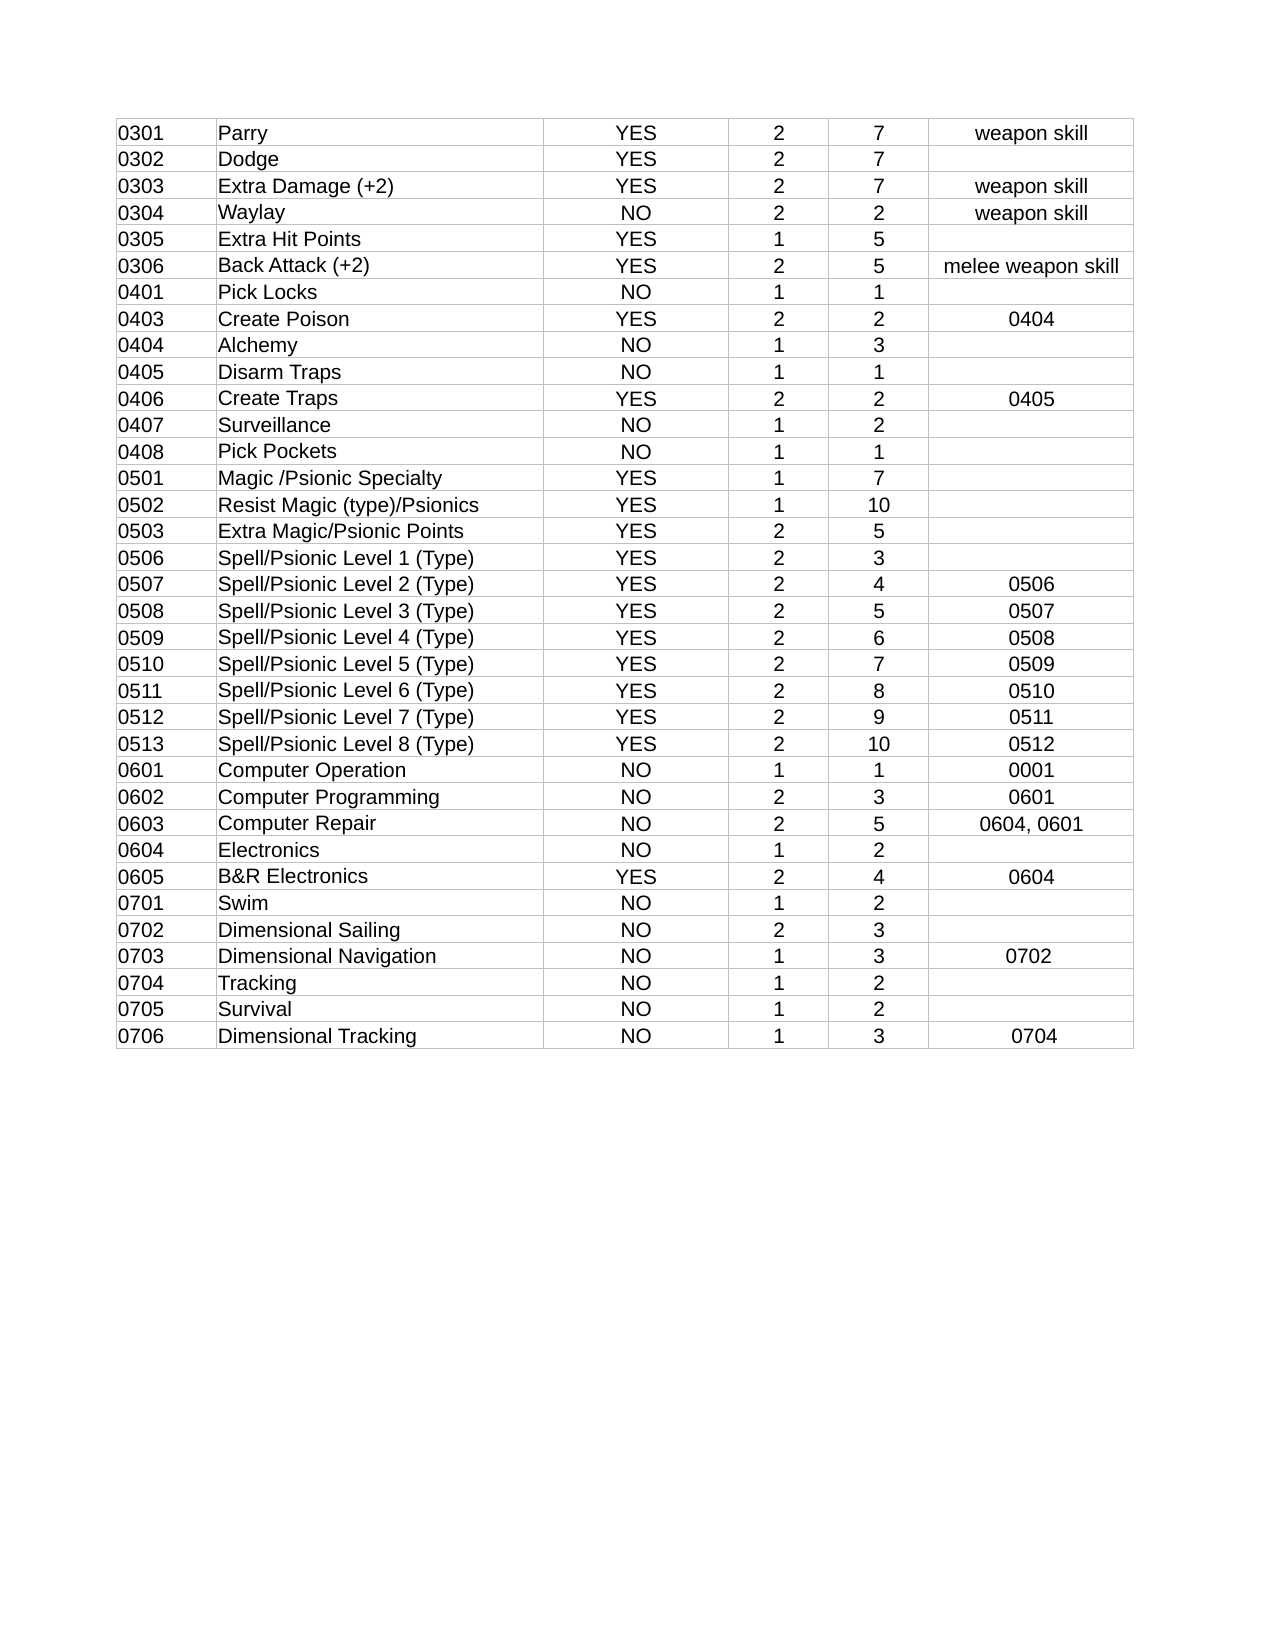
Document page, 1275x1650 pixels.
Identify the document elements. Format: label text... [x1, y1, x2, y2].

table_cell 3 [829, 783, 928, 809]
table_cell 0605 [117, 863, 216, 888]
table_cell Dodge [217, 146, 543, 171]
table_cell 0406 [117, 385, 216, 410]
table_cell 0301 [117, 119, 216, 145]
table_cell YES [544, 650, 728, 676]
table_cell Pick Pockets [217, 438, 543, 463]
table_cell 0702 [117, 916, 216, 942]
table_cell 0508 [117, 597, 216, 623]
table_cell 9 [829, 704, 928, 729]
table_cell Surveillance [217, 411, 543, 437]
table_cell 1 [729, 491, 828, 517]
table_cell NO [544, 199, 728, 224]
table_cell 0603 [117, 810, 216, 835]
table_cell 1 [729, 836, 828, 862]
table_cell [929, 146, 1133, 171]
table_cell YES [544, 225, 728, 251]
table_cell 0706 [117, 1022, 216, 1048]
table_cell Tracking [217, 969, 543, 995]
table_cell [929, 916, 1133, 942]
table_cell 0506 [117, 544, 216, 570]
table_cell 2 [729, 677, 828, 702]
table_cell Create Poison [217, 305, 543, 331]
table_cell 0704 [117, 969, 216, 995]
table_cell Pick Locks [217, 279, 543, 304]
table_cell Create Traps [217, 385, 543, 410]
table_cell 2 [829, 890, 928, 915]
table_cell 0703 [117, 943, 216, 968]
table_cell 2 [729, 704, 828, 729]
table_cell 10 [829, 491, 928, 517]
table_cell weapon skill [929, 172, 1133, 198]
table_cell Spell/Psionic Level 4 (Type) [217, 624, 543, 649]
table_cell 0509 [117, 624, 216, 649]
table_cell 1 [729, 438, 828, 463]
table_cell NO [544, 783, 728, 809]
table_cell NO [544, 916, 728, 942]
table_cell Swim [217, 890, 543, 915]
table_cell 2 [729, 810, 828, 835]
table_cell [929, 544, 1133, 570]
table_cell YES [544, 624, 728, 649]
table_cell [929, 996, 1133, 1021]
table_cell 1 [729, 890, 828, 915]
table_cell 1 [729, 332, 828, 357]
table_cell 0407 [117, 411, 216, 437]
table_cell 7 [829, 146, 928, 171]
table_cell 2 [729, 385, 828, 410]
table_cell 1 [729, 969, 828, 995]
table_cell [929, 969, 1133, 995]
table_cell Spell/Psionic Level 1 (Type) [217, 544, 543, 570]
table_cell 1 [729, 465, 828, 490]
table_cell 2 [729, 305, 828, 331]
table_cell B&R Electronics [217, 863, 543, 888]
table_cell [929, 411, 1133, 437]
table_cell 0702 [929, 943, 1133, 968]
table_cell Dimensional Navigation [217, 943, 543, 968]
table_cell 1 [729, 279, 828, 304]
table_cell Spell/Psionic Level 3 (Type) [217, 597, 543, 623]
table_cell 0512 [929, 730, 1133, 756]
table_cell 7 [829, 172, 928, 198]
table_cell 2 [729, 252, 828, 277]
table_cell 2 [829, 199, 928, 224]
table_cell Spell/Psionic Level 2 (Type) [217, 571, 543, 596]
table_cell NO [544, 438, 728, 463]
table_cell NO [544, 836, 728, 862]
table_cell NO [544, 890, 728, 915]
table_cell 0510 [117, 650, 216, 676]
table_cell Parry [217, 119, 543, 145]
table_cell 0604 [117, 836, 216, 862]
table_cell 0408 [117, 438, 216, 463]
table_cell 3 [829, 916, 928, 942]
table_cell 0302 [117, 146, 216, 171]
table_cell 0511 [117, 677, 216, 702]
table_cell NO [544, 969, 728, 995]
table_cell YES [544, 385, 728, 410]
table_cell 1 [829, 358, 928, 384]
table_cell [929, 836, 1133, 862]
table_cell NO [544, 943, 728, 968]
table_cell 0604, 0601 [929, 810, 1133, 835]
table_cell 0303 [117, 172, 216, 198]
table_cell 2 [729, 650, 828, 676]
table_cell 1 [829, 757, 928, 782]
table_cell 2 [729, 544, 828, 570]
table_cell NO [544, 332, 728, 357]
table_cell [929, 358, 1133, 384]
table_cell [929, 279, 1133, 304]
table_cell 0405 [117, 358, 216, 384]
table_cell YES [544, 172, 728, 198]
table_cell Alchemy [217, 332, 543, 357]
table_cell Electronics [217, 836, 543, 862]
table_cell Disarm Traps [217, 358, 543, 384]
table_cell 5 [829, 597, 928, 623]
table_cell 6 [829, 624, 928, 649]
table_cell 2 [729, 199, 828, 224]
table_cell 0001 [929, 757, 1133, 782]
table_cell YES [544, 571, 728, 596]
table_cell YES [544, 119, 728, 145]
table_cell 0511 [929, 704, 1133, 729]
table_cell 0404 [117, 332, 216, 357]
table_cell 10 [829, 730, 928, 756]
table_cell 0305 [117, 225, 216, 251]
table_cell 0513 [117, 730, 216, 756]
table_cell Waylay [217, 199, 543, 224]
table_cell 2 [829, 411, 928, 437]
table_cell 0507 [117, 571, 216, 596]
table_cell 2 [729, 783, 828, 809]
table_cell 0507 [929, 597, 1133, 623]
table_cell 2 [729, 730, 828, 756]
table_cell 0701 [117, 890, 216, 915]
table_cell 0601 [929, 783, 1133, 809]
table_cell 1 [829, 438, 928, 463]
table_cell YES [544, 465, 728, 490]
table_cell [929, 465, 1133, 490]
table_cell 2 [729, 597, 828, 623]
table_cell 7 [829, 465, 928, 490]
table_cell Dimensional Sailing [217, 916, 543, 942]
table_cell 0501 [117, 465, 216, 490]
table_cell 0401 [117, 279, 216, 304]
table_cell 2 [729, 863, 828, 888]
table_cell Spell/Psionic Level 8 (Type) [217, 730, 543, 756]
table_cell Extra Damage (+2) [217, 172, 543, 198]
table_cell 2 [829, 969, 928, 995]
table_cell 7 [829, 650, 928, 676]
table_cell 0306 [117, 252, 216, 277]
table_cell 0508 [929, 624, 1133, 649]
table_cell 0502 [117, 491, 216, 517]
table_cell YES [544, 730, 728, 756]
table_cell 2 [729, 916, 828, 942]
table_cell [929, 438, 1133, 463]
table_cell 0506 [929, 571, 1133, 596]
table_cell NO [544, 279, 728, 304]
table_cell YES [544, 305, 728, 331]
table_cell YES [544, 252, 728, 277]
table_cell YES [544, 597, 728, 623]
table_cell NO [544, 358, 728, 384]
table_cell [929, 332, 1133, 357]
table_cell YES [544, 544, 728, 570]
table_cell 5 [829, 252, 928, 277]
table_cell 4 [829, 863, 928, 888]
table_cell 3 [829, 332, 928, 357]
table_cell NO [544, 996, 728, 1021]
table_cell Computer Repair [217, 810, 543, 835]
table_cell YES [544, 863, 728, 888]
table_cell NO [544, 411, 728, 437]
table_cell melee weapon skill [929, 252, 1133, 277]
table_cell Spell/Psionic Level 5 (Type) [217, 650, 543, 676]
table_cell Back Attack (+2) [217, 252, 543, 277]
table_cell 2 [729, 119, 828, 145]
table_cell 0602 [117, 783, 216, 809]
table_cell 5 [829, 810, 928, 835]
table_cell 1 [729, 225, 828, 251]
table_cell 0512 [117, 704, 216, 729]
table_cell Survival [217, 996, 543, 1021]
table_cell Extra Magic/Psionic Points [217, 518, 543, 543]
table_cell [929, 518, 1133, 543]
table_cell Resist Magic (type)/Psionics [217, 491, 543, 517]
table_cell YES [544, 146, 728, 171]
table_cell weapon skill [929, 119, 1133, 145]
table_cell 2 [729, 518, 828, 543]
table_cell 1 [829, 279, 928, 304]
table_cell Spell/Psionic Level 7 (Type) [217, 704, 543, 729]
table_cell 1 [729, 358, 828, 384]
table_cell 1 [729, 757, 828, 782]
table_cell Dimensional Tracking [217, 1022, 543, 1048]
table_cell [929, 225, 1133, 251]
table_cell Magic /Psionic Specialty [217, 465, 543, 490]
table_cell 3 [829, 943, 928, 968]
table_cell 7 [829, 119, 928, 145]
table_cell YES [544, 704, 728, 729]
table_cell 0705 [117, 996, 216, 1021]
table_cell 0509 [929, 650, 1133, 676]
table_cell 1 [729, 996, 828, 1021]
table_cell YES [544, 677, 728, 702]
table_cell 2 [729, 571, 828, 596]
table_cell 0704 [929, 1022, 1133, 1048]
table_cell 8 [829, 677, 928, 702]
table_cell 1 [729, 943, 828, 968]
table_cell [929, 890, 1133, 915]
table_cell 2 [829, 996, 928, 1021]
table_cell 2 [729, 146, 828, 171]
table_cell 0510 [929, 677, 1133, 702]
table_cell Extra Hit Points [217, 225, 543, 251]
table_cell 0405 [929, 385, 1133, 410]
table_cell 2 [829, 836, 928, 862]
table_cell 0404 [929, 305, 1133, 331]
table_cell 1 [729, 1022, 828, 1048]
table_cell 4 [829, 571, 928, 596]
table_cell 2 [829, 385, 928, 410]
table_cell 2 [729, 624, 828, 649]
table_cell 0604 [929, 863, 1133, 888]
table_cell 0601 [117, 757, 216, 782]
table_cell 0304 [117, 199, 216, 224]
table_cell NO [544, 810, 728, 835]
table_cell weapon skill [929, 199, 1133, 224]
table_cell 0503 [117, 518, 216, 543]
table_cell YES [544, 491, 728, 517]
table_cell 3 [829, 544, 928, 570]
table_cell 2 [829, 305, 928, 331]
table_cell NO [544, 757, 728, 782]
table_cell 0403 [117, 305, 216, 331]
table_cell 5 [829, 225, 928, 251]
table_cell 5 [829, 518, 928, 543]
table_cell 3 [829, 1022, 928, 1048]
table_cell [929, 491, 1133, 517]
table_cell NO [544, 1022, 728, 1048]
table_cell 2 [729, 172, 828, 198]
table_cell 1 [729, 411, 828, 437]
table_cell Computer Operation [217, 757, 543, 782]
table_cell Computer Programming [217, 783, 543, 809]
table_cell YES [544, 518, 728, 543]
table_cell Spell/Psionic Level 6 (Type) [217, 677, 543, 702]
